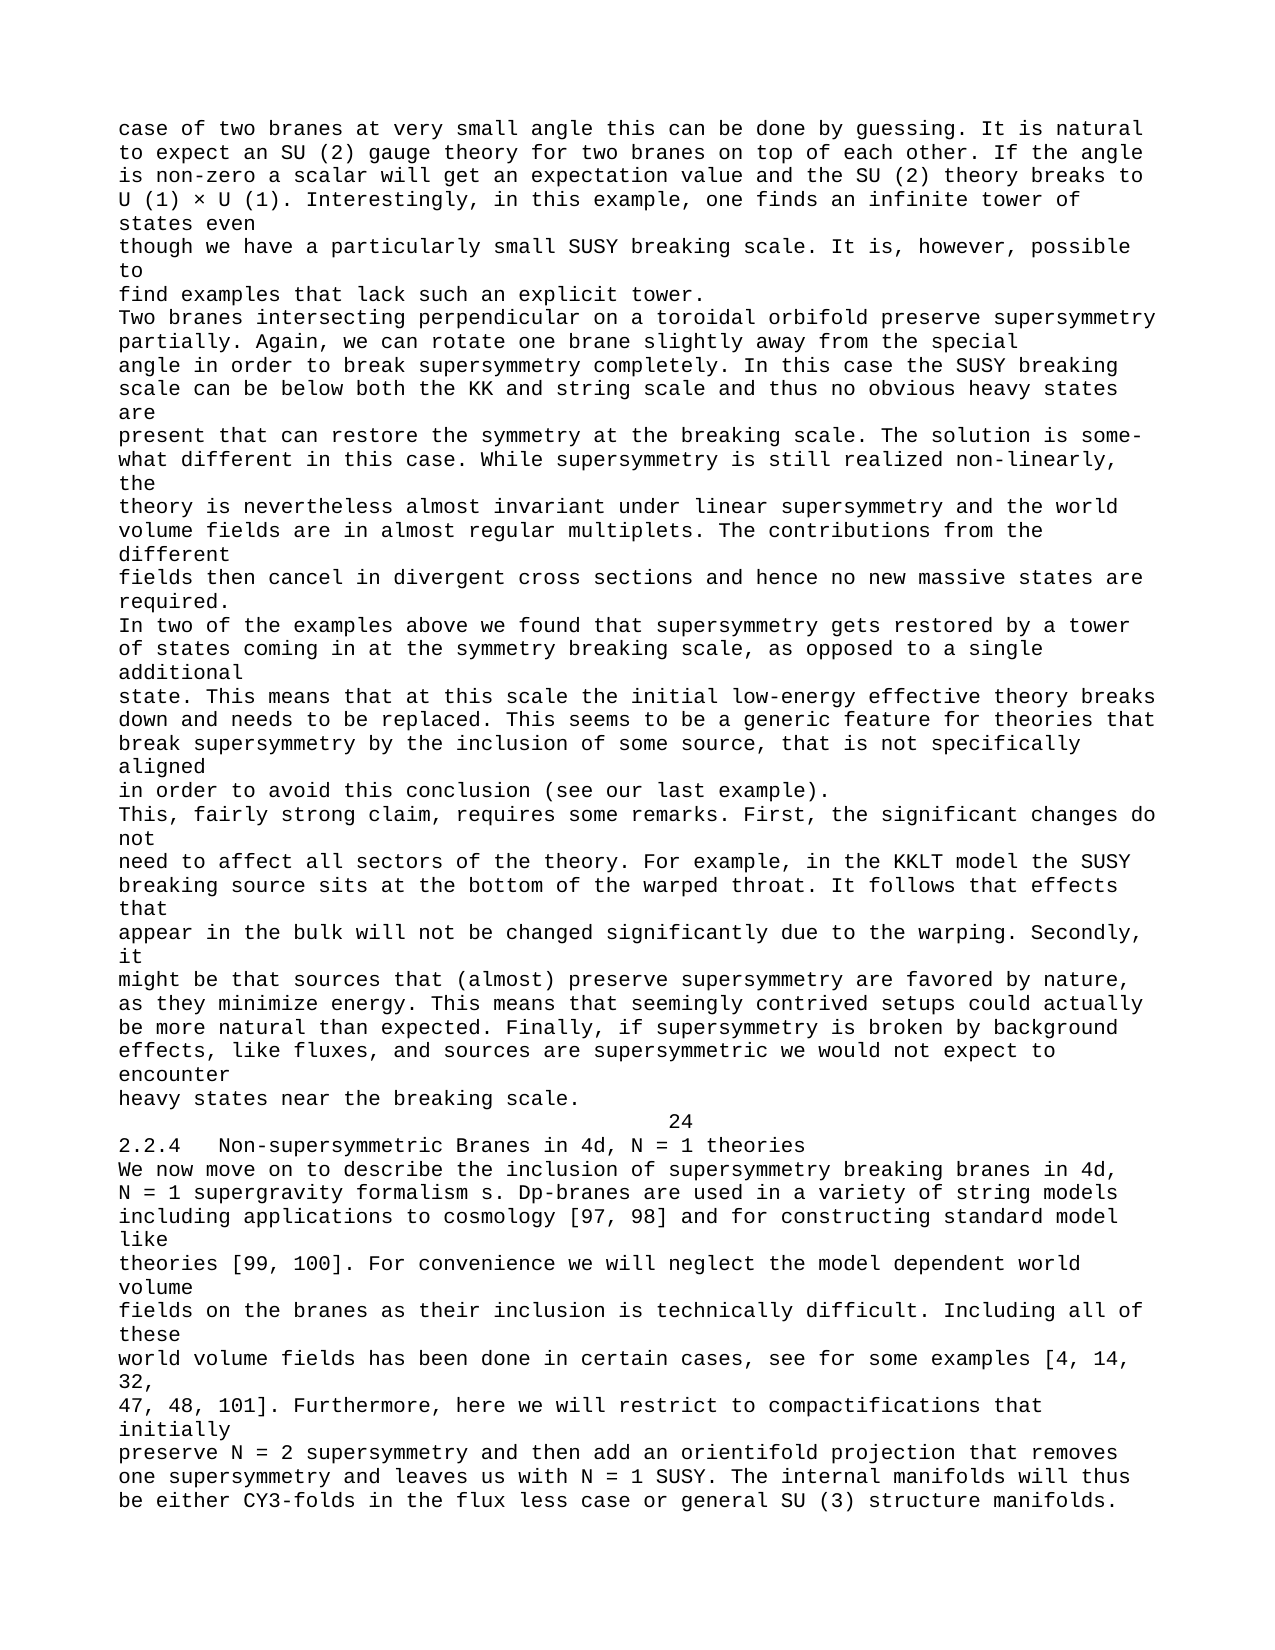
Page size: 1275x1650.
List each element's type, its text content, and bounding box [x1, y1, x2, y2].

text preserve N = 2 supersymmetry and then add an orientifold projection that removes [118, 1442, 1157, 1466]
text state. This means that at this scale the initial low-energy effective theory breaks [118, 686, 1157, 709]
text U (1) × U (1). Interestingly, in this example, one finds an infinite tower of states even [118, 189, 1157, 236]
text as they minimize energy. This means that seemingly contrived setups could actually [118, 993, 1157, 1017]
text This, fairly strong claim, requires some remarks. First, the significant changes do not [118, 804, 1157, 851]
text scale can be below both the KK and string scale and thus no obvious heavy states are [118, 378, 1157, 426]
text be more natural than expected. Finally, if supersymmetry is broken by background [118, 1017, 1157, 1040]
text is non-zero a scalar will get an expectation value and the SU (2) theory breaks to [118, 165, 1157, 189]
text in order to avoid this conclusion (see our last example). [118, 780, 1157, 804]
text of states coming in at the symmetry breaking scale, as opposed to a single additional [118, 638, 1157, 686]
text 2.2.4 Non-supersymmetric Branes in 4d, N = 1 theories [118, 1135, 1157, 1158]
text breaking source sits at the bottom of the warped throat. It follows that effects that [118, 875, 1157, 922]
text fields then cancel in divergent cross sections and hence no new massive states are [118, 567, 1157, 591]
text In two of the examples above we found that supersymmetry gets restored by a tower [118, 615, 1157, 638]
text though we have a particularly small SUSY breaking scale. It is, however, possible to [118, 236, 1157, 284]
text appear in the bulk will not be changed significantly due to the warping. Secondly, it [118, 922, 1157, 969]
text We now move on to describe the inclusion of supersymmetry breaking branes in 4d, [118, 1158, 1157, 1182]
text one supersymmetry and leaves us with N = 1 SUSY. The internal manifolds will thus [118, 1466, 1157, 1489]
text effects, like fluxes, and sources are supersymmetric we would not expect to encounter [118, 1040, 1157, 1088]
text need to affect all sectors of the theory. For example, in the KKLT model the SUSY [118, 851, 1157, 875]
text case of two branes at very small angle this can be done by guessing. It is natural [118, 118, 1157, 142]
text down and needs to be replaced. This seems to be a generic feature for theories that [118, 709, 1157, 733]
text find examples that lack such an explicit tower. [118, 284, 1157, 307]
text theory is nevertheless almost invariant under linear supersymmetry and the world [118, 496, 1157, 520]
text what different in this case. While supersymmetry is still realized non-linearly, the [118, 449, 1157, 496]
text world volume fields has been done in certain cases, see for some examples [4, 14, 32, [118, 1348, 1157, 1395]
text break supersymmetry by the inclusion of some source, that is not specifically aligned [118, 733, 1157, 780]
text theories [99, 100]. For convenience we will neglect the model dependent world volume [118, 1253, 1157, 1300]
text 24 [118, 1111, 1157, 1135]
text 47, 48, 101]. Furthermore, here we will restrict to compactifications that initially [118, 1395, 1157, 1442]
text present that can restore the symmetry at the breaking scale. The solution is some- [118, 426, 1157, 449]
text fields on the branes as their inclusion is technically difficult. Including all of these [118, 1300, 1157, 1348]
text required. [118, 591, 1157, 615]
text angle in order to break supersymmetry completely. In this case the SUSY breaking [118, 354, 1157, 378]
text including applications to cosmology [97, 98] and for constructing standard model like [118, 1206, 1157, 1253]
text to expect an SU (2) gauge theory for two branes on top of each other. If the angle [118, 142, 1157, 165]
text N = 1 supergravity formalism s. Dp-branes are used in a variety of string models [118, 1182, 1157, 1206]
text heavy states near the breaking scale. [118, 1088, 1157, 1111]
text be either CY3-folds in the flux less case or general SU (3) structure manifolds. [118, 1489, 1157, 1513]
text volume fields are in almost regular multiplets. The contributions from the different [118, 520, 1157, 567]
text might be that sources that (almost) preserve supersymmetry are favored by nature, [118, 969, 1157, 993]
text Two branes intersecting perpendicular on a toroidal orbifold preserve supersymmetry partially. Again, we can rotate one brane slightly away from the special [118, 307, 1157, 354]
